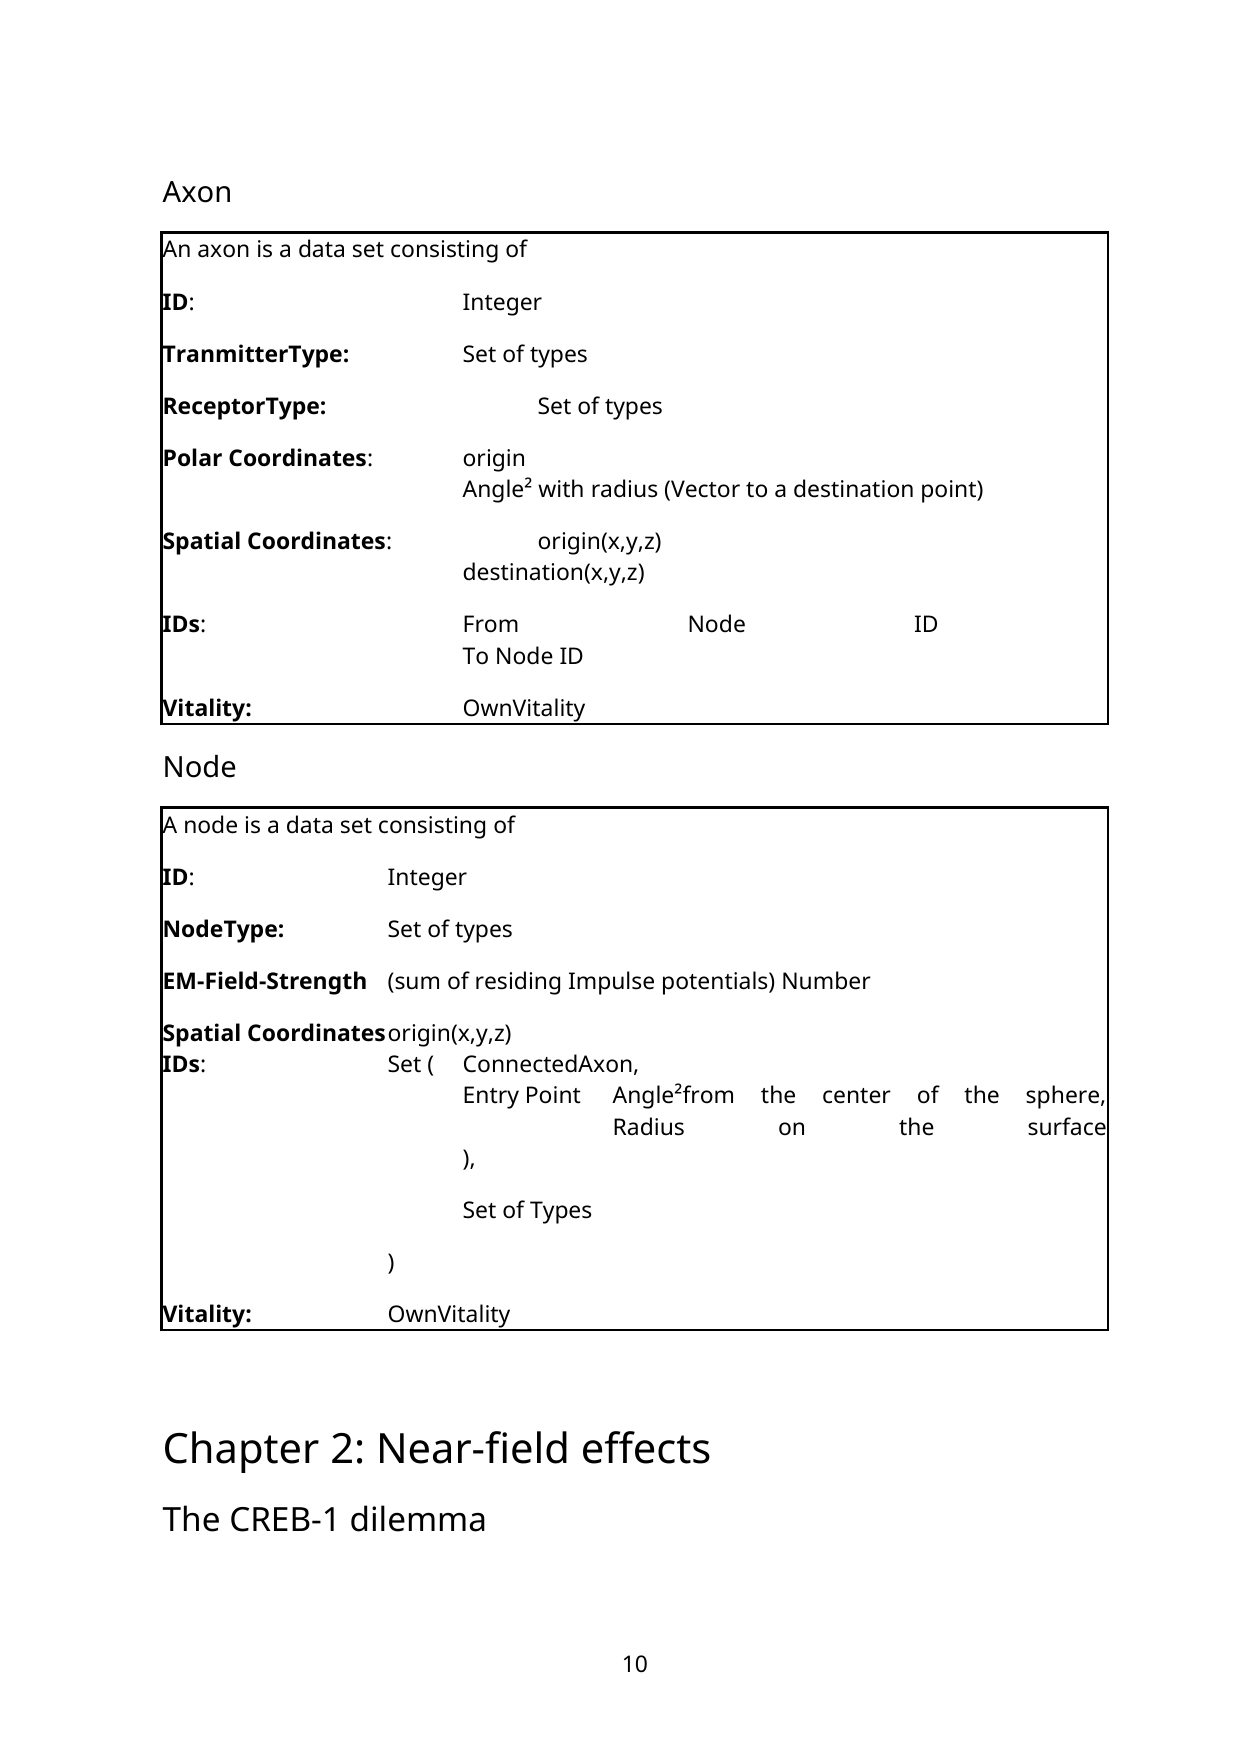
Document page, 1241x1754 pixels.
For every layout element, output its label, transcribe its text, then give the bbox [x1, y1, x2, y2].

text IDs: From Node ID To Node ID [163, 606, 1107, 671]
text NodeType: Set of types [163, 911, 1107, 944]
text Polar Coordinates: origin Angle² with radius (Vector to a destination point) [163, 440, 1107, 504]
text EM-Field-Strength (sum of residing Impulse potentials) Number [163, 963, 1107, 996]
subtitle The CREB-1 dilemma [162, 1496, 1090, 1542]
text Vitality: OwnVitality [163, 1296, 1107, 1329]
text Vitality: OwnVitality [163, 690, 1107, 723]
text ReceptorType: Set of types [163, 388, 1107, 421]
subtitle Axon [162, 171, 1090, 211]
text Spatial Coordinates: origin(x,y,z) destination(x,y,z) [163, 523, 1107, 588]
subtitle Node [162, 746, 1090, 786]
text An axon is a data set consisting of [163, 234, 1107, 265]
text Spatial Coordinates origin(x,y,z) IDs: Set ( ConnectedAxon, Entry Point Angle²from the center of the sphere, Radius on the surface ), [163, 1015, 1107, 1173]
text ID: Integer [163, 858, 1107, 892]
text TranmitterType: Set of types [163, 336, 1107, 369]
text ) [163, 1244, 1107, 1277]
text A node is a data set consisting of [163, 809, 1107, 840]
text ID: Integer [163, 283, 1107, 317]
text Set of Types [163, 1192, 1107, 1225]
subtitle Chapter 2: Near-field effects [162, 1418, 1090, 1475]
